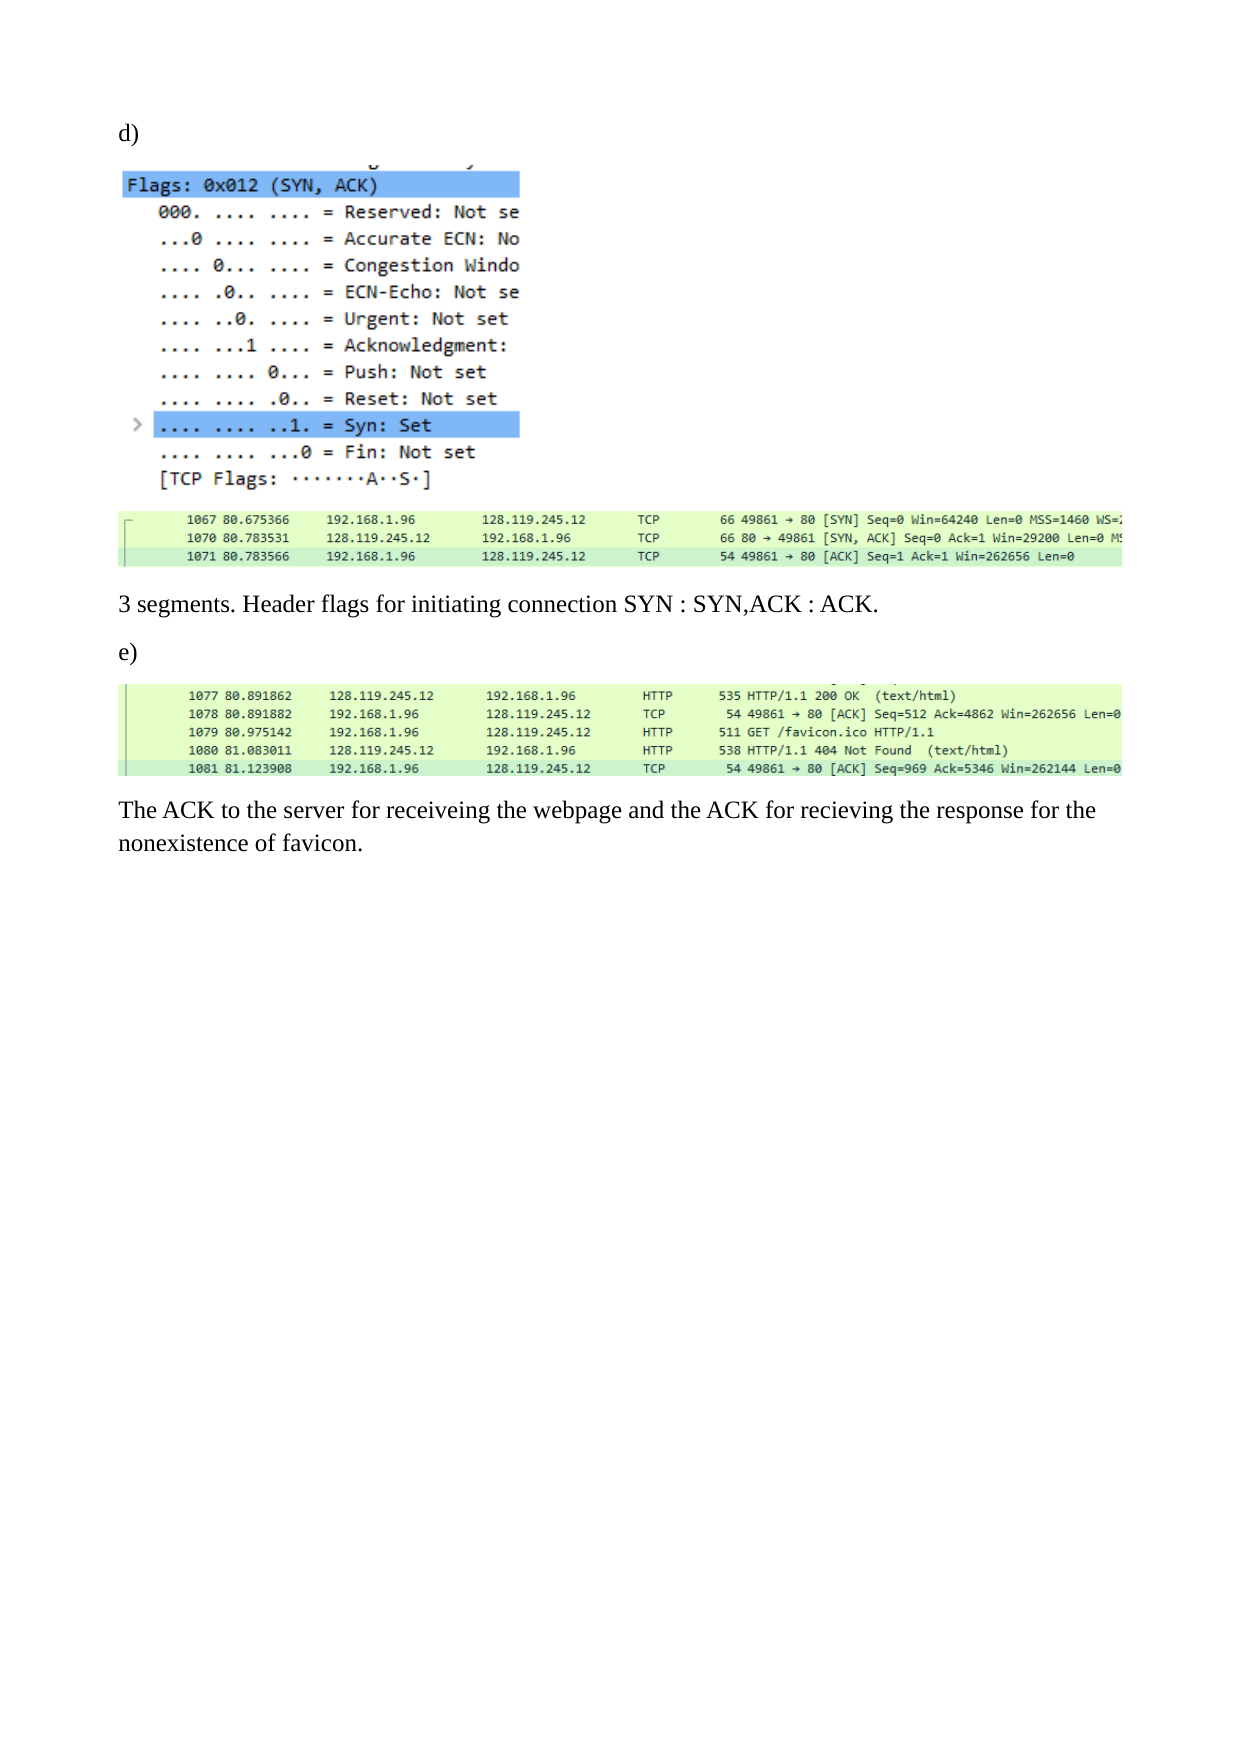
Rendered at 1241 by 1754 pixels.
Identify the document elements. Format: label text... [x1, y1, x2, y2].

picture [118, 511, 1123, 567]
text 3 segments. Header flags for initiating connection SYN : SYN,ACK : ACK. [118, 567, 1122, 618]
text d) [118, 118, 1122, 147]
text e) [118, 637, 1122, 666]
picture [118, 684, 1123, 776]
picture [118, 165, 520, 493]
text The ACK to the server for receiveing the webpage and the ACK for recieving the response for the nonexistence of favicon. [118, 795, 1122, 857]
